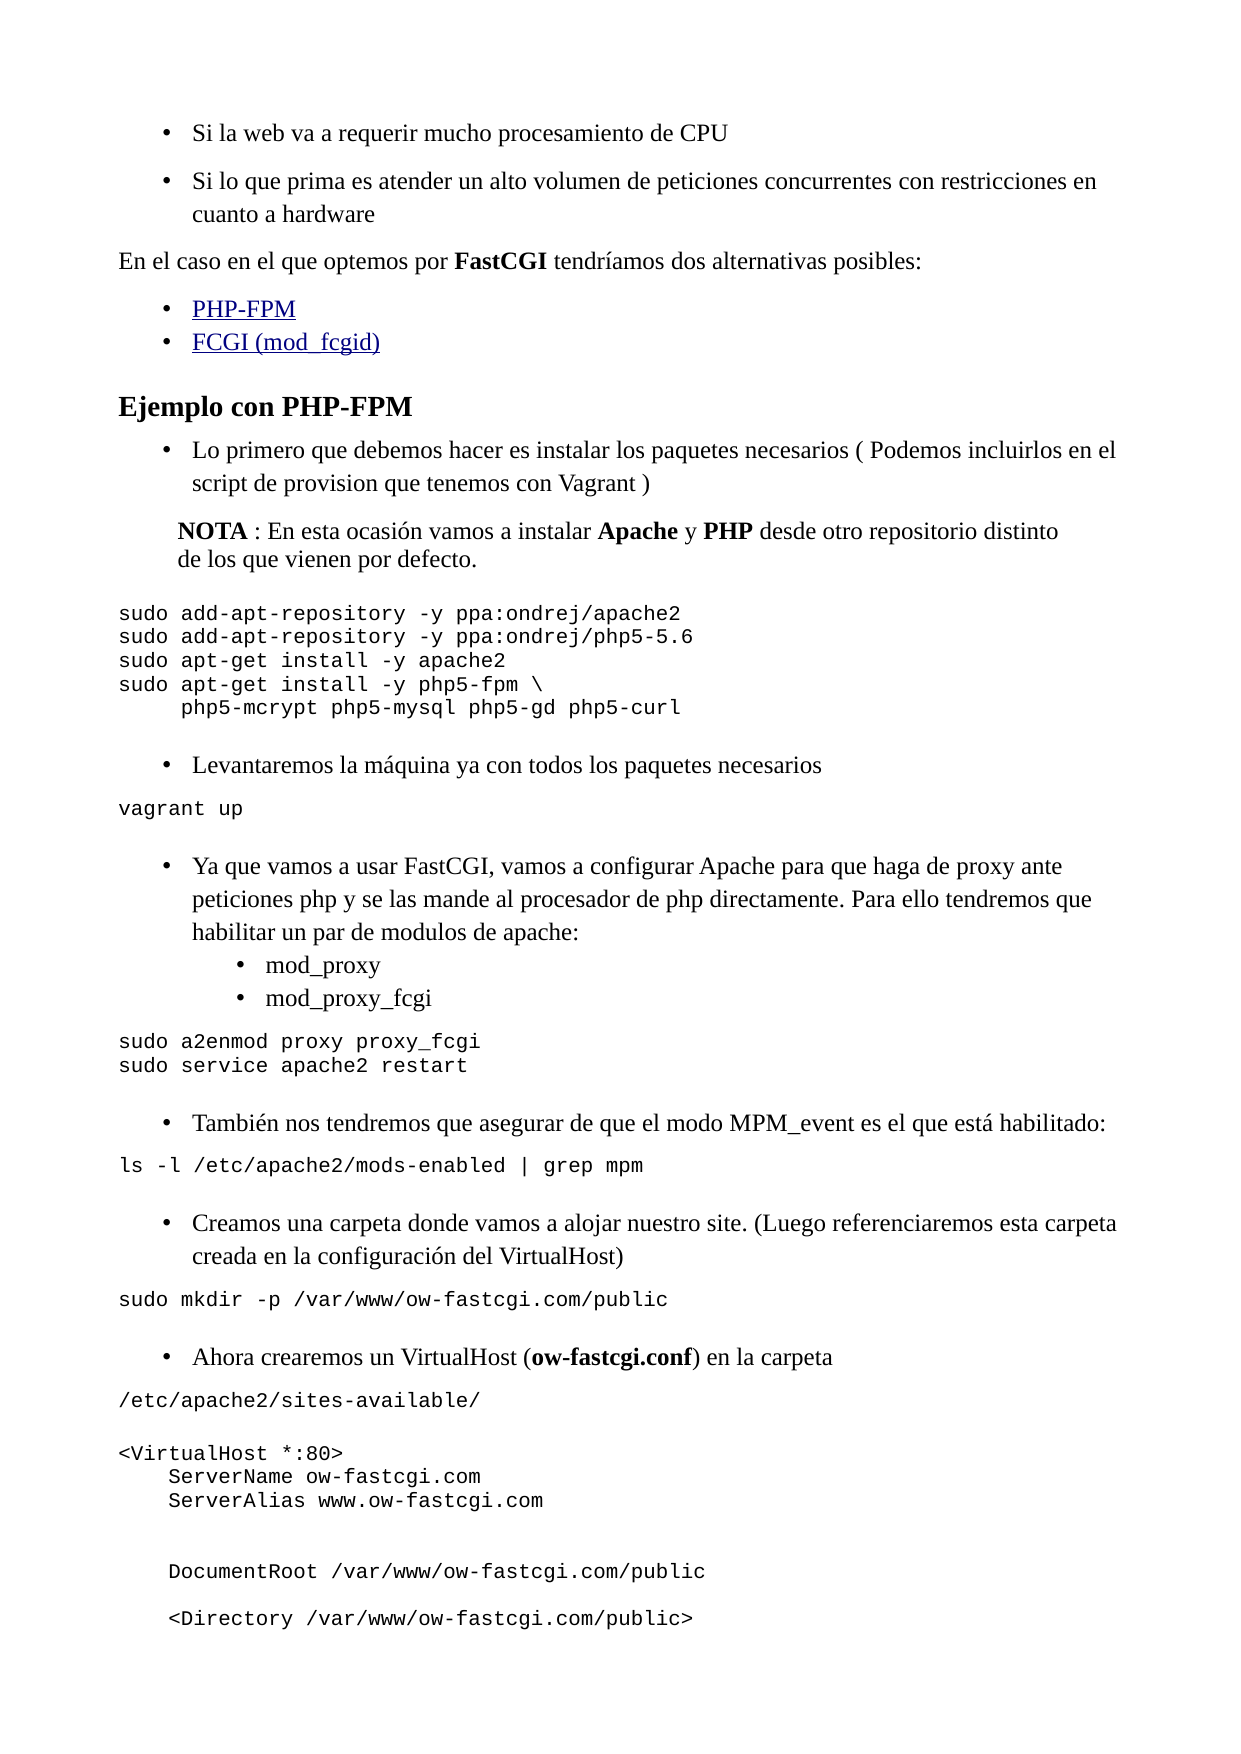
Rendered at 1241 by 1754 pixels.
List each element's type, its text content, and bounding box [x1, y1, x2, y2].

list Creamos una carpeta donde vamos a alojar nuestro site. (Luego referenciaremos esta carpeta creada en la configuración del VirtualHost) [162, 1208, 1122, 1270]
text ls -l /etc/apache2/mods-enabled | grep mpm [118, 1155, 1122, 1179]
list FCGI (mod_fcgid) [162, 327, 1122, 356]
text vagrant up [118, 798, 1122, 822]
text sudo apt-get install -y apache2 [118, 650, 1122, 674]
list Si la web va a requerir mucho procesamiento de CPU [162, 118, 1122, 147]
text sudo mkdir -p /var/www/ow-fastcgi.com/public [118, 1289, 1122, 1313]
list Si lo que prima es atender un alto volumen de peticiones concurrentes con restricciones en cuanto a hardware [162, 166, 1122, 227]
text DocumentRoot /var/www/ow-fastcgi.com/public [118, 1561, 1122, 1585]
text sudo add-apt-repository -y ppa:ondrej/php5-5.6 [118, 626, 1122, 650]
list PHP-FPM [162, 294, 1122, 323]
text sudo a2enmod proxy proxy_fcgi [118, 1031, 1122, 1054]
text ServerName ow-fastcgi.com [118, 1467, 1122, 1490]
text ServerAlias www.ow-fastcgi.com [118, 1490, 1122, 1514]
text php5-mcrypt php5-mysql php5-gd php5-curl [118, 697, 1122, 721]
text NOTA : En esta ocasión vamos a instalar Apache y PHP desde otro repositorio distinto de los que vienen por defecto. [177, 516, 1063, 573]
list mod_proxy [236, 950, 1122, 979]
text /etc/apache2/sites-available/ [118, 1390, 1122, 1413]
list Levantaremos la máquina ya con todos los paquetes necesarios [162, 751, 1122, 779]
text sudo add-apt-repository -y ppa:ondrej/apache2 [118, 603, 1122, 626]
text sudo service apache2 restart [118, 1054, 1122, 1078]
text <VirtualHost *:80> [118, 1443, 1122, 1467]
text sudo apt-get install -y php5-fpm \ [118, 674, 1122, 697]
list Ya que vamos a usar FastCGI, vamos a configurar Apache para que haga de proxy ante peticiones php y se las mande al procesador de php directamente. Para ello tendremos que habilitar un par de modulos de apache: [162, 851, 1122, 946]
list Ahora crearemos un VirtualHost (ow-fastcgi.conf) en la carpeta [162, 1342, 1122, 1371]
text En el caso en el que optemos por FastCGI tendríamos dos alternativas posibles: [118, 246, 1122, 275]
text <Directory /var/www/ow-fastcgi.com/public> [118, 1608, 1122, 1632]
list También nos tendremos que asegurar de que el modo MPM_event es el que está habilitado: [162, 1108, 1122, 1136]
subtitle Ejemplo con PHP-FPM [118, 389, 1122, 423]
list mod_proxy_fcgi [236, 983, 1122, 1012]
list Lo primero que debemos hacer es instalar los paquetes necesarios ( Podemos incluirlos en el script de provision que tenemos con Vagrant ) [162, 435, 1122, 497]
